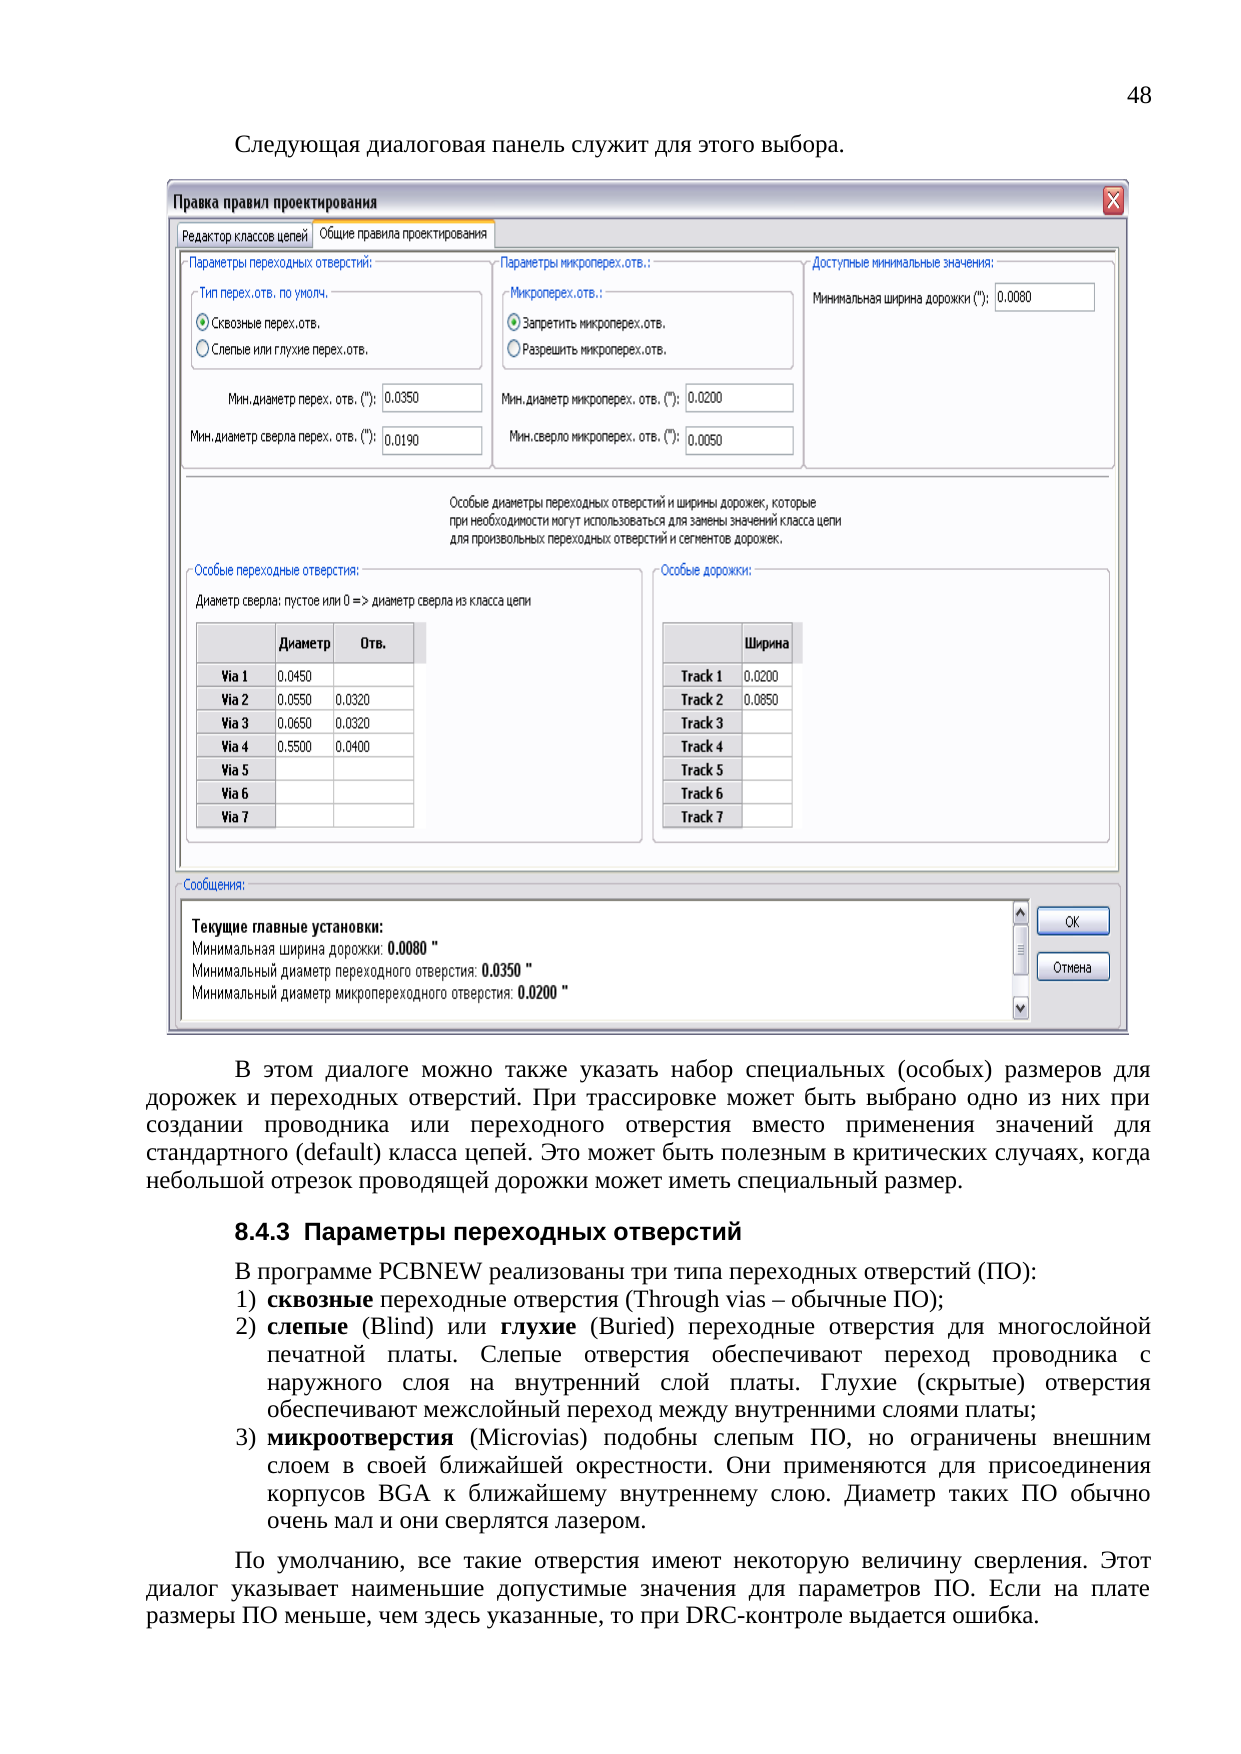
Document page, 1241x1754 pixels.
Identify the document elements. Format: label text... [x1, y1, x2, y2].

text В этом диалоге можно также указать набор специальных (особых) размеров для дорожек и переходных отверстий. При трассировке может быть выбрано одно из них при создании проводника или переходного отверстия вместо применения значений для стандартного (default) класса цепей. Это может быть полезным в критических случаях, когда небольшой отрезок проводящей дорожки может иметь специальный размер. [146, 1055, 1152, 1194]
list сквозные переходные отверстия (Through vias – обычные ПО); [235, 1285, 1152, 1312]
text По умолчанию, все такие отверстия имеют некоторую величину сверления. Этот диалог указывает наименьшие допустимые значения для параметров ПО. Если на плате размеры ПО меньше, чем здесь указанные, то при DRC-контроле выдается ошибка. [146, 1546, 1152, 1629]
subtitle Параметры переходных отверстий [146, 1217, 1152, 1245]
list слепые (Blind) или глухие (Buried) переходные отверстия для многослойной печатной платы. Слепые отверстия обеспечивают переход проводника с наружного слоя на внутренний слой платы. Глухие (скрытые) отверстия обеспечивают межслойный переход между внутренними слоями платы; [235, 1312, 1152, 1423]
text В программе PCBNEW реализованы три типа переходных отверстий (ПО): [146, 1257, 1152, 1285]
picture [166, 179, 1129, 1035]
list микроотверстия (Microvias) подобны слепым ПО, но ограничены внешним слоем в своей ближайшей окрестности. Они применяются для присоединения корпусов BGA к ближайшему внутреннему слою. Диаметр таких ПО обычно очень мал и они сверлятся лазером. [235, 1423, 1152, 1534]
text Следующая диалоговая панель служит для этого выбора. [146, 130, 1152, 158]
